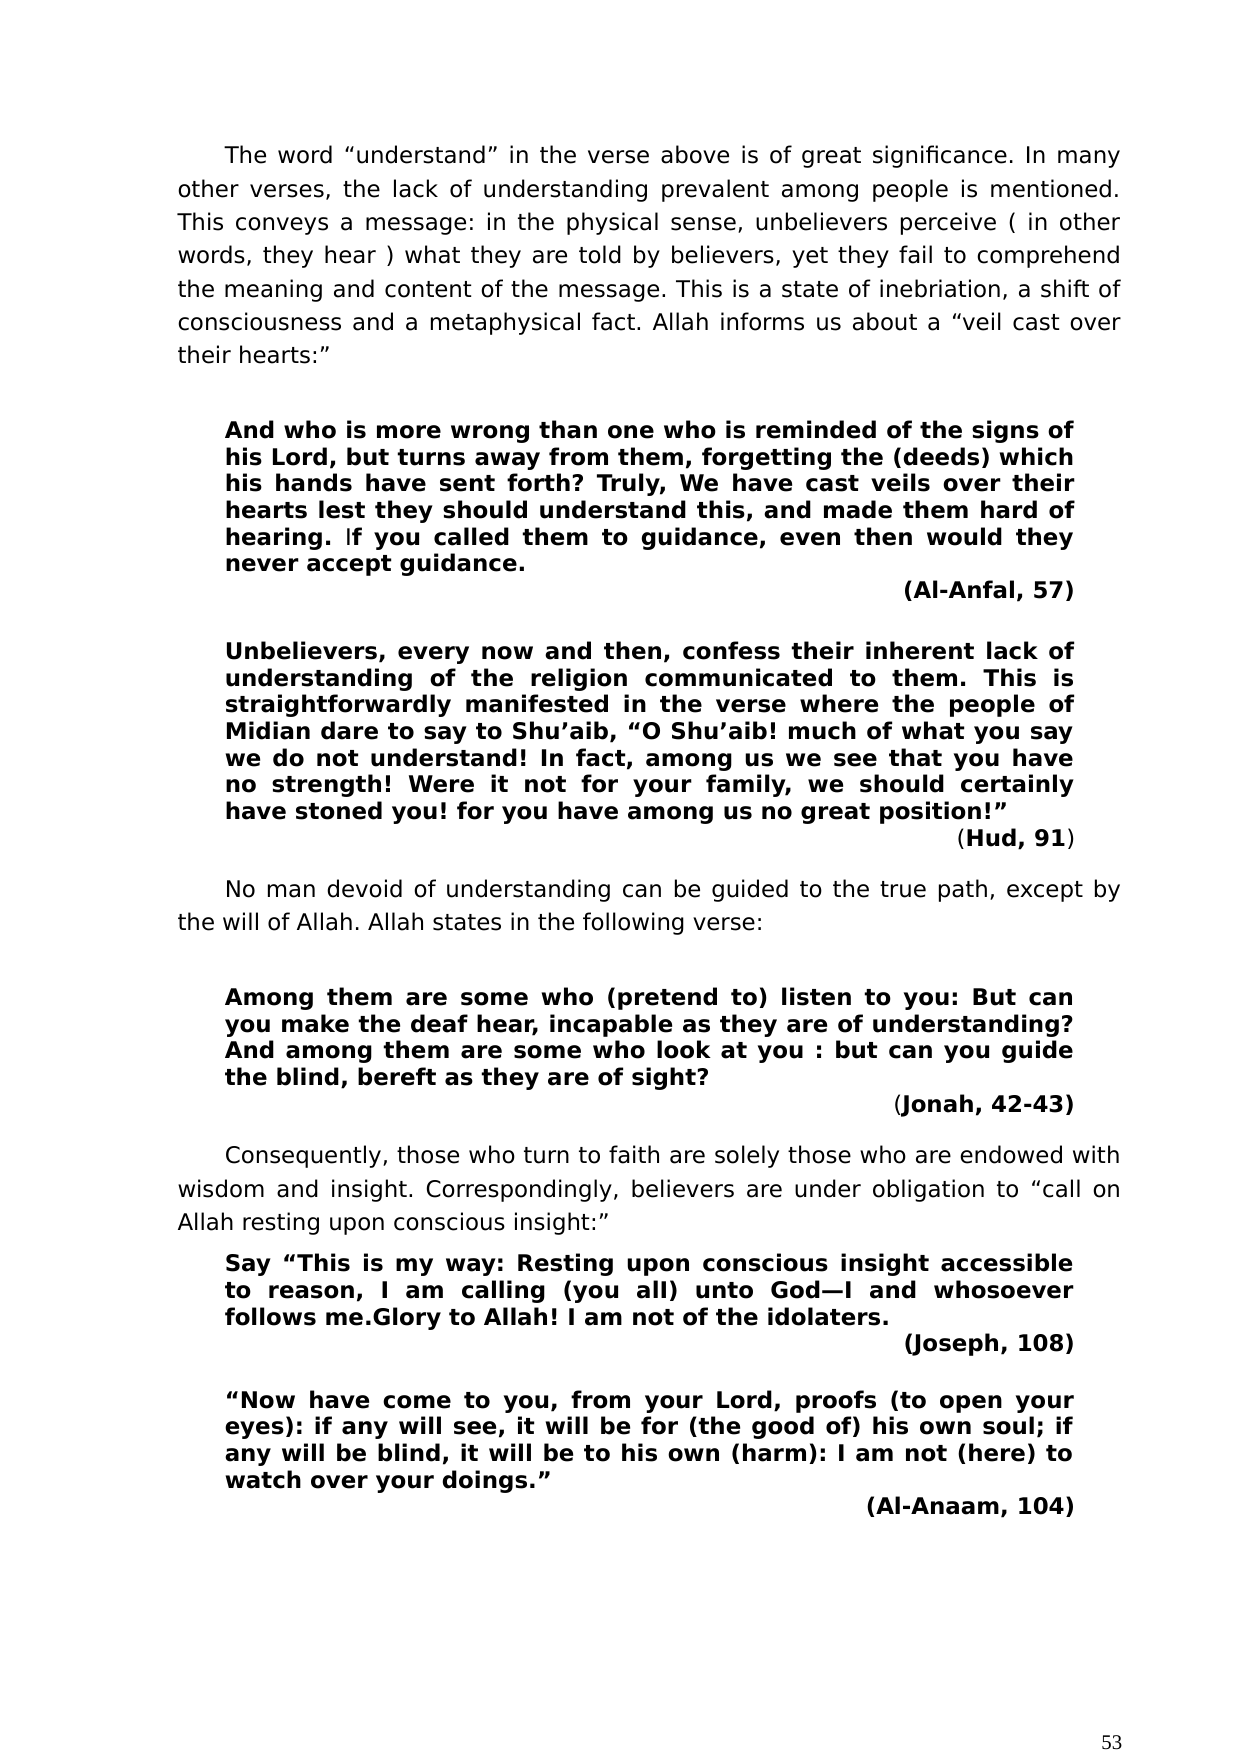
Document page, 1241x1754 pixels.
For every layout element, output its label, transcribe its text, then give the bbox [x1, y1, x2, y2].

text And who is more wrong than one who is reminded of the signs of his Lord, but turns away from them, forgetting the (deeds) which his hands have sent forth? Truly, We have cast veils over their hearts lest they should understand this, and made them hard of hearing. if you called them to guidance, even then would they never accept guidance. [224, 417, 1075, 577]
text (Joseph, 108) [224, 1331, 1075, 1357]
text (Al-Anaam, 104) [224, 1493, 1075, 1520]
text Unbelievers, every now and then, confess their inherent lack of understanding of the religion communicated to them. This is straightforwardly manifested in the verse where the people of Midian dare to say to Shu’aib, “O Shu’aib! much of what you say we do not understand! In fact, among us we see that you have no strength! Were it not for your family, we should certainly have stoned you! for you have among us no great position!” [224, 638, 1075, 825]
text The word “understand” in the verse above is of great significance. In many other verses, the lack of understanding prevalent among people is mentioned. This conveys a message: in the physical sense, unbelievers perceive ( in other words, they hear ) what they are told by believers, yet they fail to comprehend the meaning and content of the message. This is a state of inebriation, a shift of consciousness and a metaphysical fact. Allah informs us about a “veil cast over their hearts:” [177, 136, 1122, 369]
text Say “This is my way: Resting upon conscious insight accessible to reason, I am calling (you alI) unto God—I and whosoever follows me.Glory to Allah! I am not of the idolaters. [224, 1251, 1075, 1331]
text “Now have come to you, from your Lord, proofs (to open your eyes): if any will see, it will be for (the good of) his own soul; if any will be blind, it will be to his own (harm): I am not (here) to watch over your doings.” [224, 1387, 1075, 1493]
text Among them are some who (pretend to) listen to you: But can you make the deaf hear, incapable as they are of understanding? And among them are some who look at you : but can you guide the blind, bereft as they are of sight? [224, 984, 1075, 1091]
text (Hud, 91) [224, 825, 1075, 852]
text Consequently, those who turn to faith are solely those who are endowed with wisdom and insight. Correspondingly, believers are under obligation to “call on Allah resting upon conscious insight:” [177, 1136, 1122, 1236]
text (Jonah, 42-43) [224, 1091, 1075, 1118]
text (Al-Anfal, 57) [224, 577, 1075, 604]
text No man devoid of understanding can be guided to the true path, except by the will of Allah. Allah states in the following verse: [177, 869, 1122, 936]
